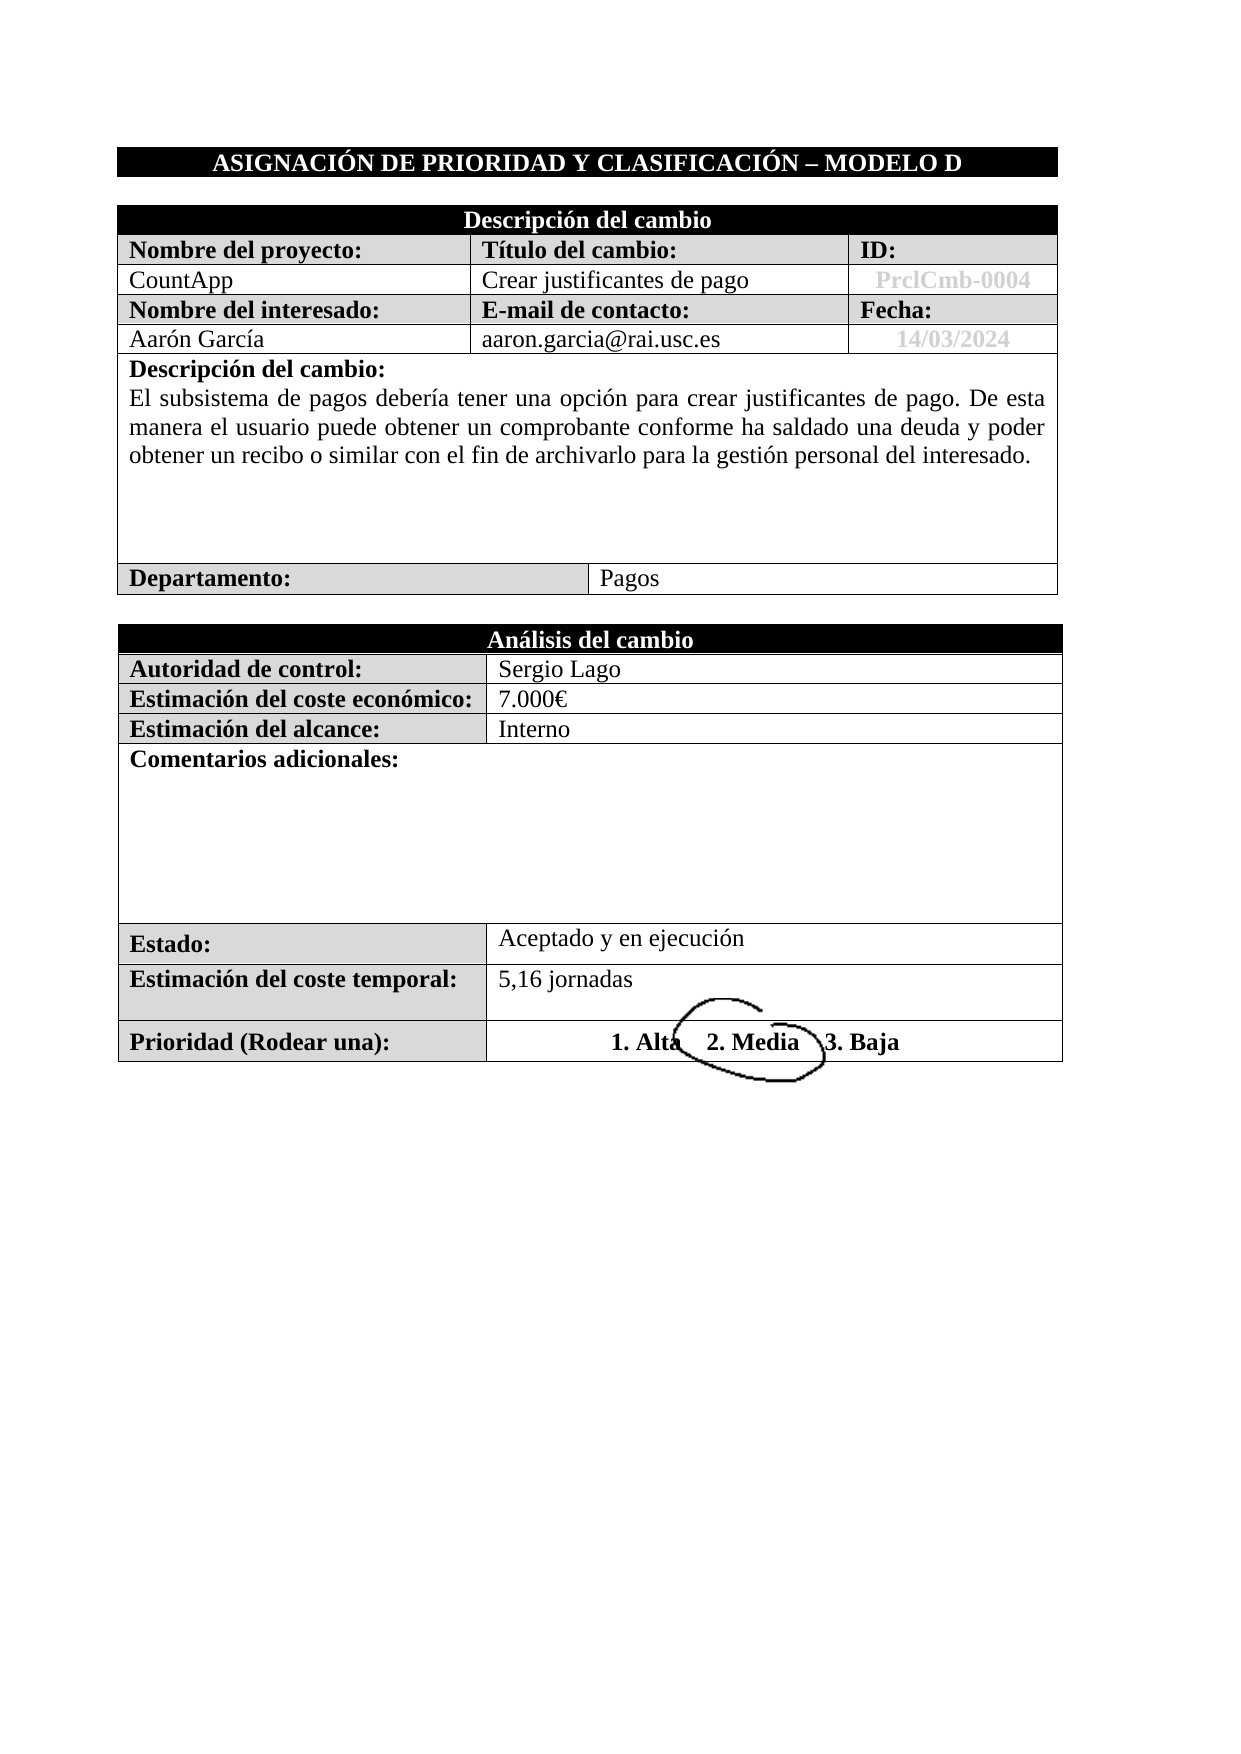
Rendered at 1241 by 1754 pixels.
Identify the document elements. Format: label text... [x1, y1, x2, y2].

table_cell E-mail de contacto: [471, 295, 848, 323]
table_header Análisis del cambio [119, 625, 1062, 653]
table_cell Pagos [589, 564, 1057, 594]
table_cell Comentarios adicionales: [119, 744, 1062, 922]
table_cell aaron.garcia@rai.usc.es [471, 325, 848, 353]
table_cell Autoridad de control: [119, 655, 486, 683]
table_cell CountApp [118, 265, 470, 294]
table_cell ID: [849, 235, 1057, 264]
table_cell 14/03/2024 [849, 325, 1057, 353]
table_cell Estimación del coste temporal: [119, 965, 486, 1020]
table_cell Nombre del proyecto: [118, 235, 470, 264]
table_cell Sergio Lago [487, 655, 1062, 683]
table_cell 7.000€ [487, 684, 1062, 713]
table_cell Descripción del cambio: El subsistema de pagos debería tener una opción para crear justificantes de pago. De esta manera el usuario puede obtener un comprobante conforme ha saldado una deuda y poder obtener un recibo o similar con el fin de archivarlo para la gestión personal del interesado. [118, 354, 1057, 562]
table_cell Nombre del interesado: [118, 295, 470, 323]
table_cell Título del cambio: [471, 235, 848, 264]
table_cell 1. Alta 2. Media 3. Baja [676, 1021, 1062, 1061]
table_cell Prioridad (Rodear una): [119, 1021, 486, 1061]
table_cell [118, 177, 1057, 205]
table_cell Aceptado y en ejecución [487, 924, 1062, 963]
table_cell 1. Alta 2. Media 3. Baja [487, 1021, 694, 1061]
table_cell Aarón García [118, 325, 470, 353]
table_cell 5,16 jornadas [487, 965, 1062, 1020]
table_cell Descripción del cambio [118, 205, 1057, 234]
table_cell Crear justificantes de pago [471, 265, 848, 294]
table_cell Estimación del coste económico: [119, 684, 486, 713]
table_cell Interno [487, 714, 1062, 743]
table_cell Estimación del alcance: [119, 714, 486, 743]
table_cell Estado: [119, 924, 486, 963]
table_cell Departamento: [118, 564, 588, 594]
table_cell PrclCmb-0004 [849, 265, 1057, 294]
table_cell Fecha: [849, 295, 1057, 323]
table_header ASIGNACIÓN DE PRIORIDAD Y CLASIFICACIÓN – MODELO D [118, 148, 1057, 177]
